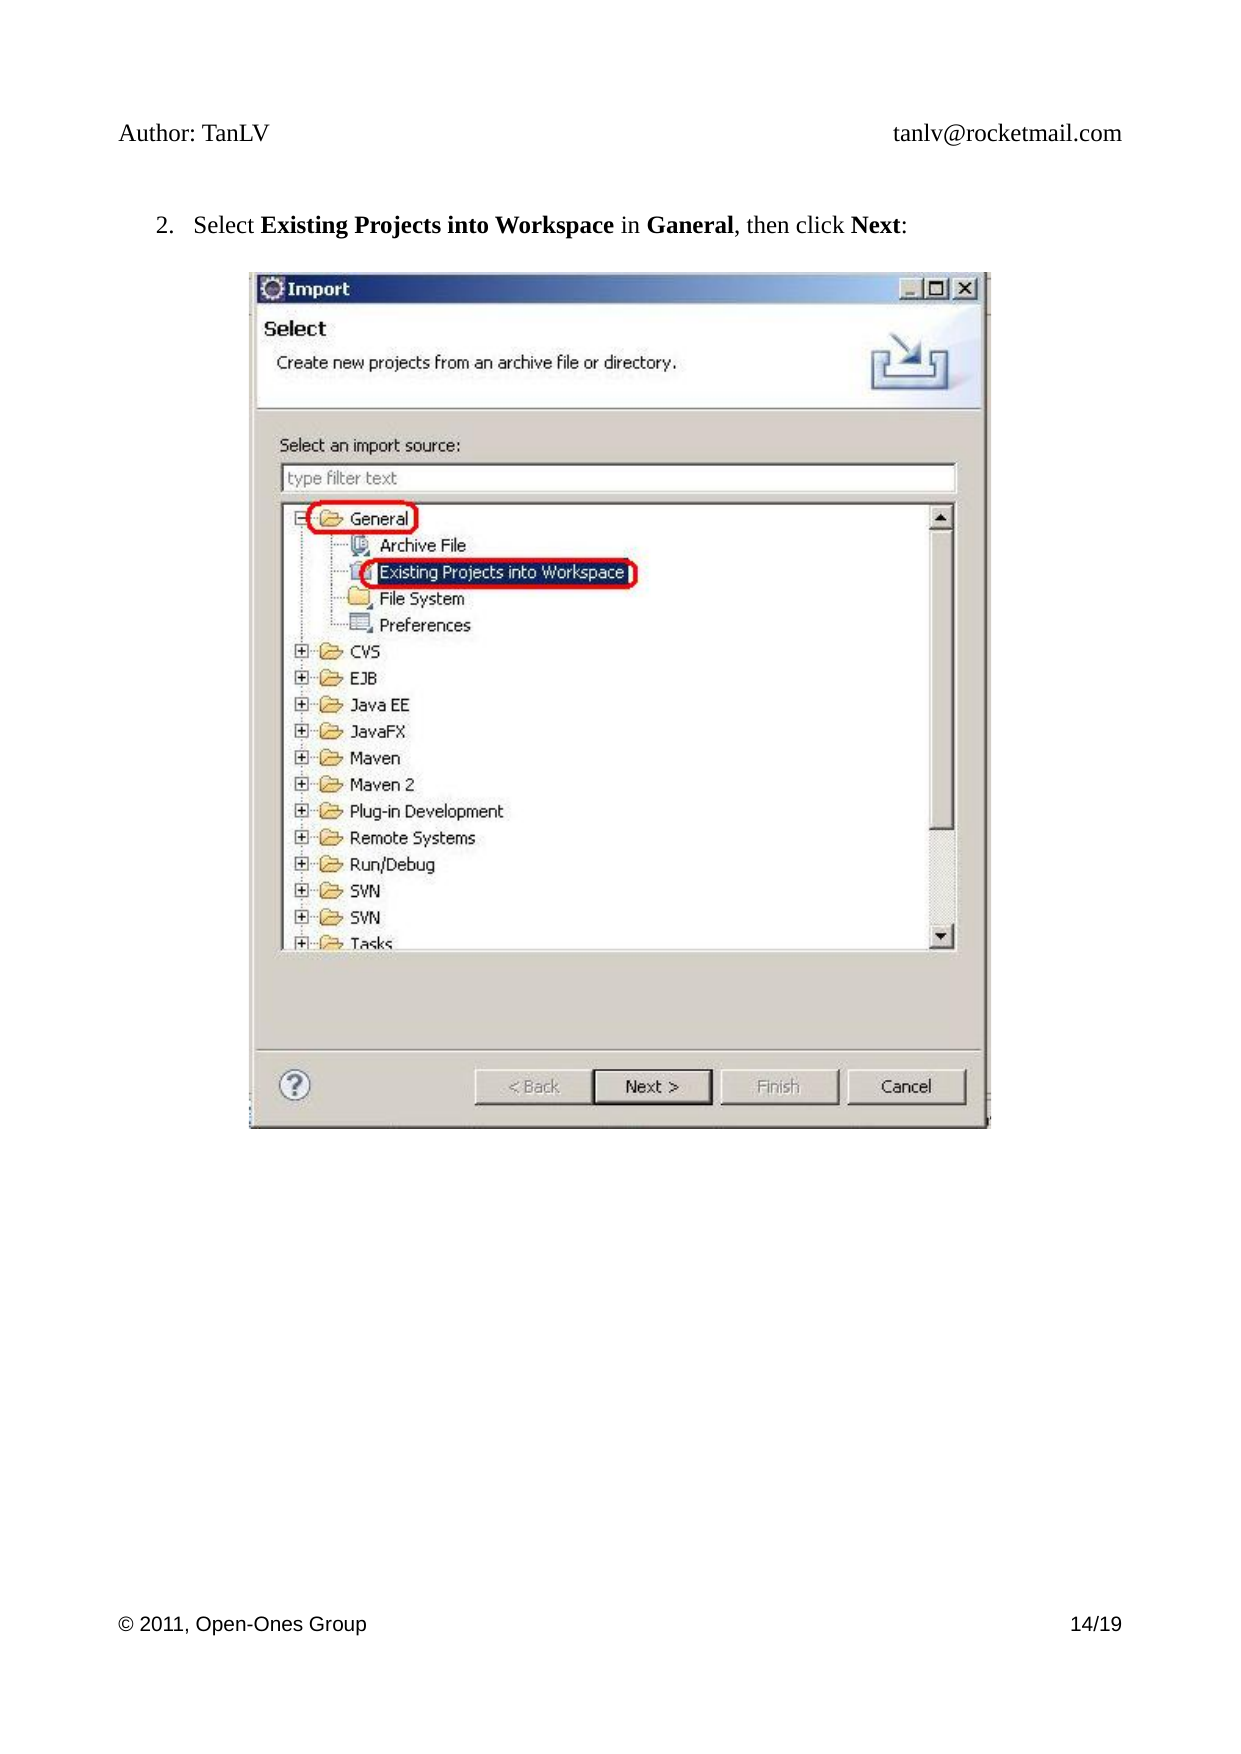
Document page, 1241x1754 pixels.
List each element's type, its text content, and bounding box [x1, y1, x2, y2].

list Select Existing Projects into Workspace in Ganeral, then click Next: [156, 210, 1122, 239]
picture [248, 272, 992, 1129]
